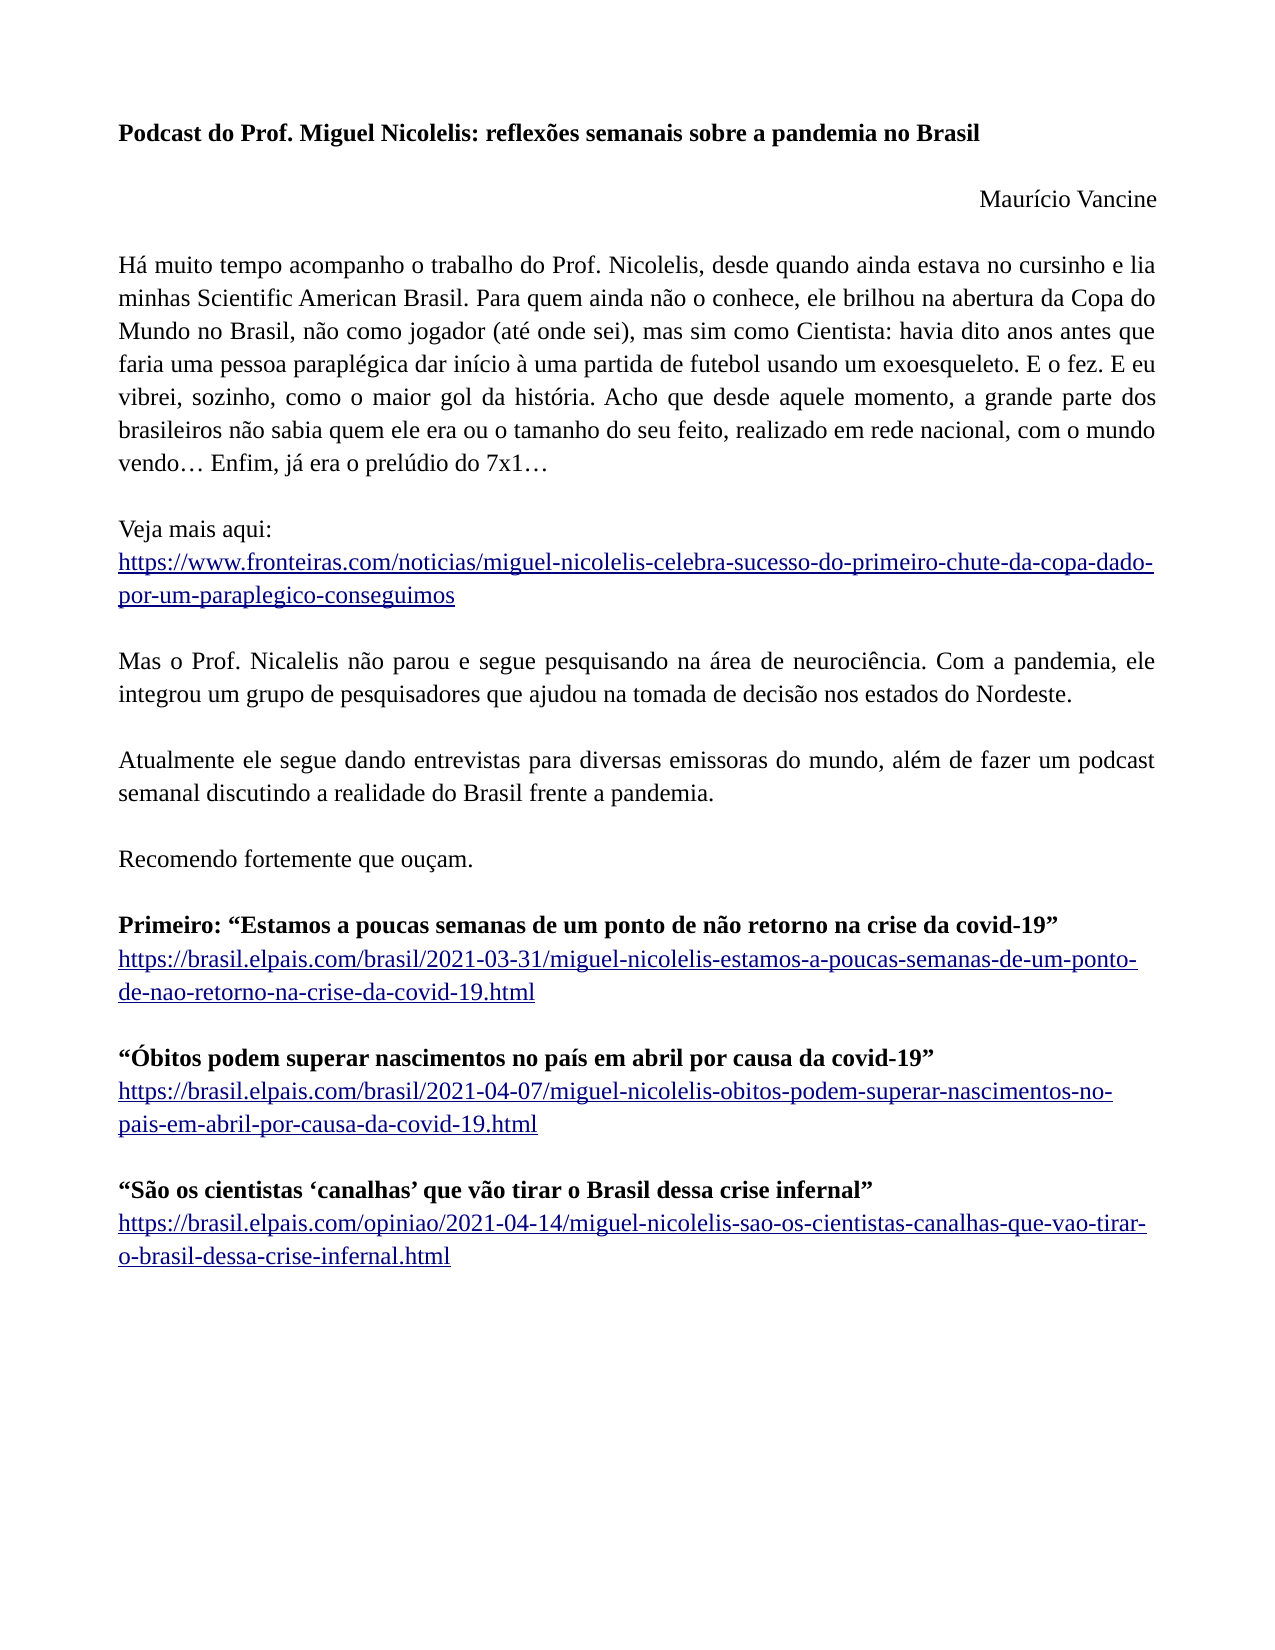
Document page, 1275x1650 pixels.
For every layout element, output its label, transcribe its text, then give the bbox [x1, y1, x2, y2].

text Há muito tempo acompanho o trabalho do Prof. Nicolelis, desde quando ainda estava no cursinho e lia minhas Scientific American Brasil. Para quem ainda não o conhece, ele brilhou na abertura da Copa do Mundo no Brasil, não como jogador (até onde sei), mas sim como Cientista: havia dito anos antes que faria uma pessoa paraplégica dar início à uma partida de futebol usando um exoesqueleto. E o fez. E eu vibrei, sozinho, como o maior gol da história. Acho que desde aquele momento, a grande parte dos brasileiros não sabia quem ele era ou o tamanho do seu feito, realizado em rede nacional, com o mundo vendo… Enfim, já era o prelúdio do 7x1… [118, 250, 1157, 477]
text Maurício Vancine [118, 184, 1157, 213]
text “São os cientistas ‘canalhas’ que vão tirar o Brasil dessa crise infernal” [118, 1175, 1157, 1203]
text https://brasil.elpais.com/brasil/2021-04-07/miguel-nicolelis-obitos-podem-superar-nascimentos-no-pais-em-abril-por-causa-da-covid-19.html [118, 1076, 1157, 1137]
text https://www.fronteiras.com/noticias/miguel-nicolelis-celebra-sucesso-do-primeiro-chute-da-copa-dado-por-um-paraplegico-conseguimos [118, 547, 1157, 609]
text https://brasil.elpais.com/opiniao/2021-04-14/miguel-nicolelis-sao-os-cientistas-canalhas-que-vao-tirar-o-brasil-dessa-crise-infernal.html [118, 1208, 1157, 1269]
text Primeiro: “Estamos a poucas semanas de um ponto de não retorno na crise da covid-19” [118, 911, 1157, 939]
text Veja mais aqui: [118, 514, 1157, 543]
text Atualmente ele segue dando entrevistas para diversas emissoras do mundo, além de fazer um podcast semanal discutindo a realidade do Brasil frente a pandemia. [118, 746, 1157, 807]
text “Óbitos podem superar nascimentos no país em abril por causa da covid-19” [118, 1043, 1157, 1071]
text Recomendo fortemente que ouçam. [118, 844, 1157, 873]
text Mas o Prof. Nicalelis não parou e segue pesquisando na área de neurociência. Com a pandemia, ele integrou um grupo de pesquisadores que ajudou na tomada de decisão nos estados do Nordeste. [118, 646, 1157, 708]
text Podcast do Prof. Miguel Nicolelis: reflexões semanais sobre a pandemia no Brasil [118, 118, 1157, 147]
text https://brasil.elpais.com/brasil/2021-03-31/miguel-nicolelis-estamos-a-poucas-semanas-de-um-ponto-de-nao-retorno-na-crise-da-covid-19.html [118, 944, 1157, 1005]
